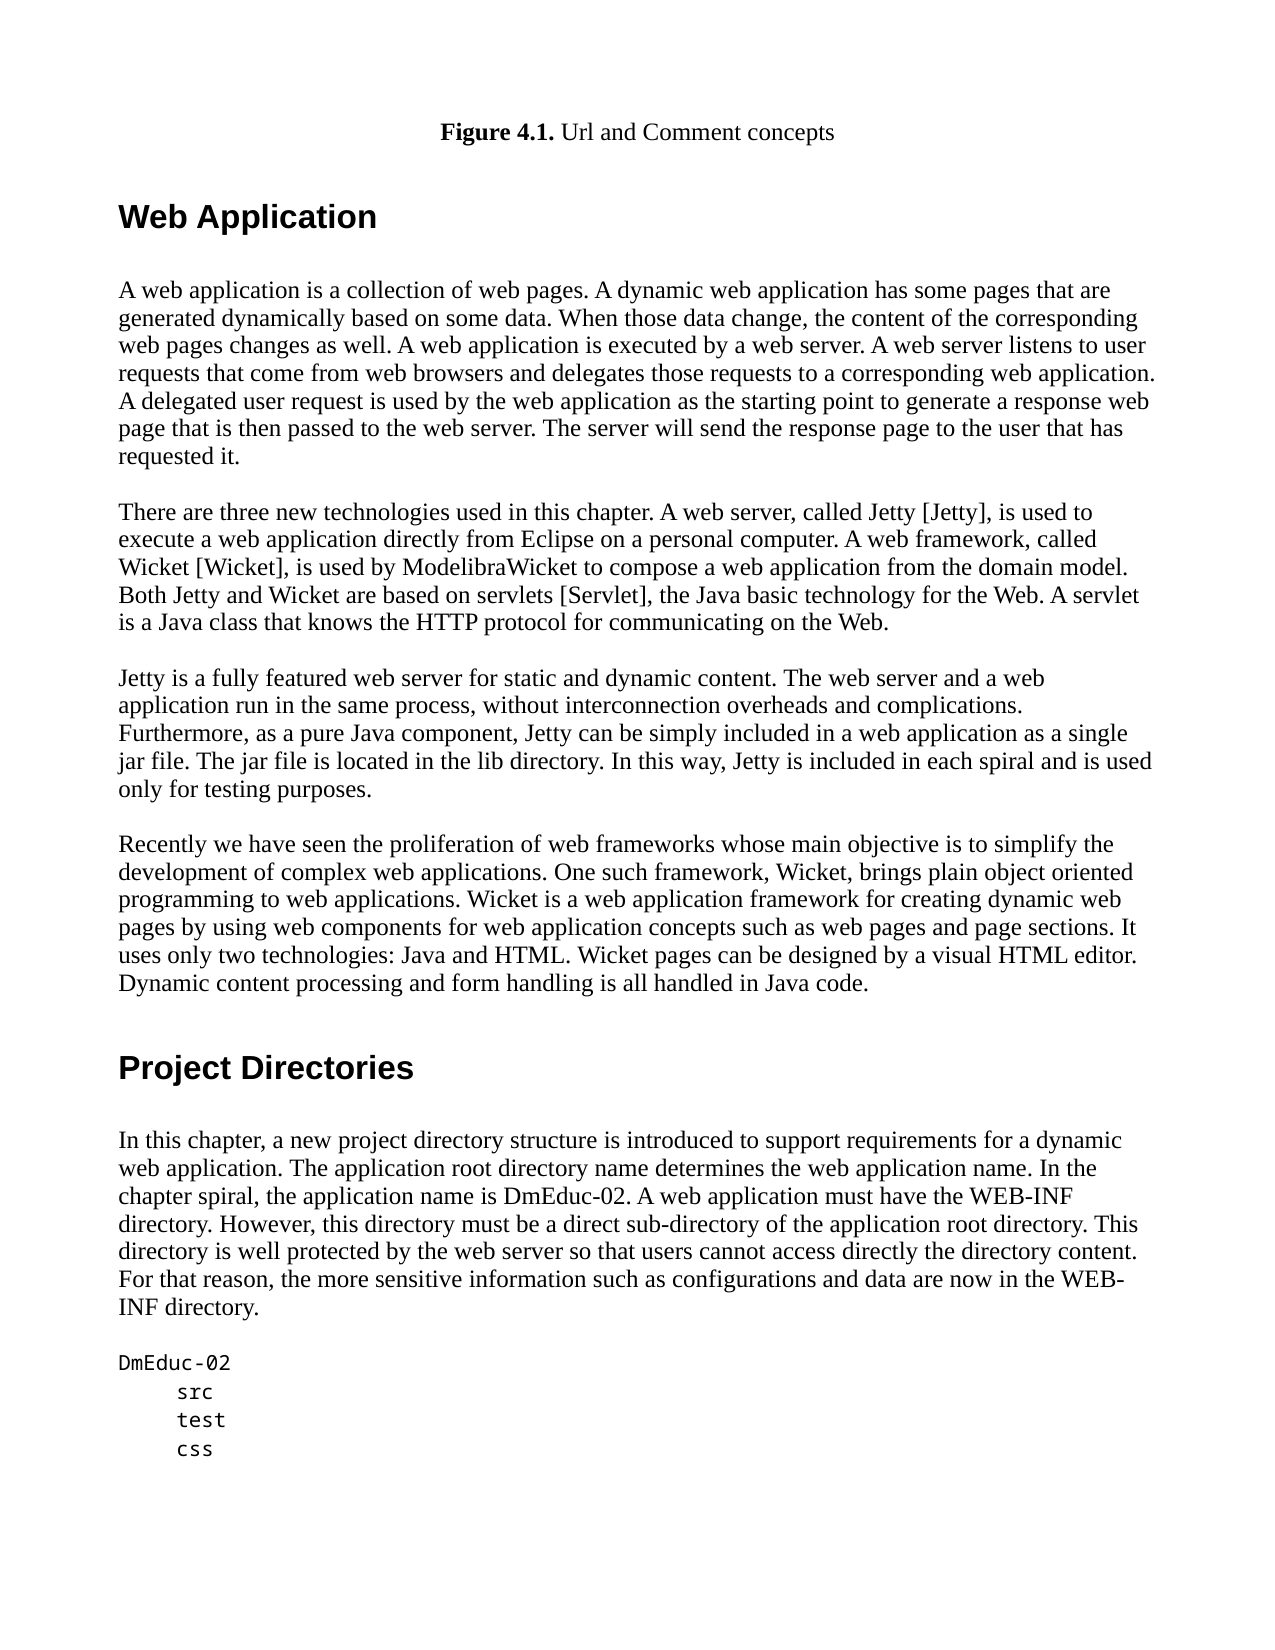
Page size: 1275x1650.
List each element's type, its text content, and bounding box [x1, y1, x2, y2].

text src [118, 1377, 1157, 1405]
text test [118, 1405, 1157, 1434]
text There are three new technologies used in this chapter. A web server, called Jetty [Jetty], is used to execute a web application directly from Eclipse on a personal computer. A web framework, called Wicket [Wicket], is used by ModelibraWicket to compose a web application from the domain model. Both Jetty and Wicket are based on servlets [Servlet], the Java basic technology for the Web. A servlet is a Java class that knows the HTTP protocol for communicating on the Web. [118, 498, 1157, 636]
text css [118, 1434, 1157, 1462]
text Jetty is a fully featured web server for static and dynamic content. The web server and a web application run in the same process, without interconnection overheads and complications. Furthermore, as a pure Java component, Jetty can be simply included in a web application as a single jar file. The jar file is located in the lib directory. In this way, Jetty is included in each spiral and is used only for testing purposes. [118, 664, 1157, 802]
text Figure 4.1. Url and Comment concepts [118, 118, 1157, 146]
text Recently we have seen the proliferation of web frameworks whose main objective is to simplify the development of complex web applications. One such framework, Wicket, brings plain object oriented programming to web applications. Wicket is a web application framework for creating dynamic web pages by using web components for web application concepts such as web pages and page sections. It uses only two technologies: Java and HTML. Wicket pages can be designed by a visual HTML editor. Dynamic content processing and form handling is all handled in Java code. [118, 830, 1157, 996]
subtitle Project Directories [118, 1049, 1157, 1086]
text DmEduc-02 [118, 1348, 1157, 1377]
subtitle Web Application [118, 198, 1157, 236]
text A web application is a collection of web pages. A dynamic web application has some pages that are generated dynamically based on some data. When those data change, the content of the corresponding web pages changes as well. A web application is executed by a web server. A web server listens to user requests that come from web browsers and delegates those requests to a corresponding web application. A delegated user request is used by the web application as the starting point to generate a response web page that is then passed to the web server. The server will send the response page to the user that has requested it. [118, 276, 1157, 470]
text In this chapter, a new project directory structure is introduced to support requirements for a dynamic web application. The application root directory name determines the web application name. In the chapter spiral, the application name is DmEduc-02. A web application must have the WEB-INF directory. However, this directory must be a direct sub-directory of the application root directory. This directory is well protected by the web server so that users cannot access directly the directory content. For that reason, the more sensitive information such as configurations and data are now in the WEB-INF directory. [118, 1127, 1157, 1321]
